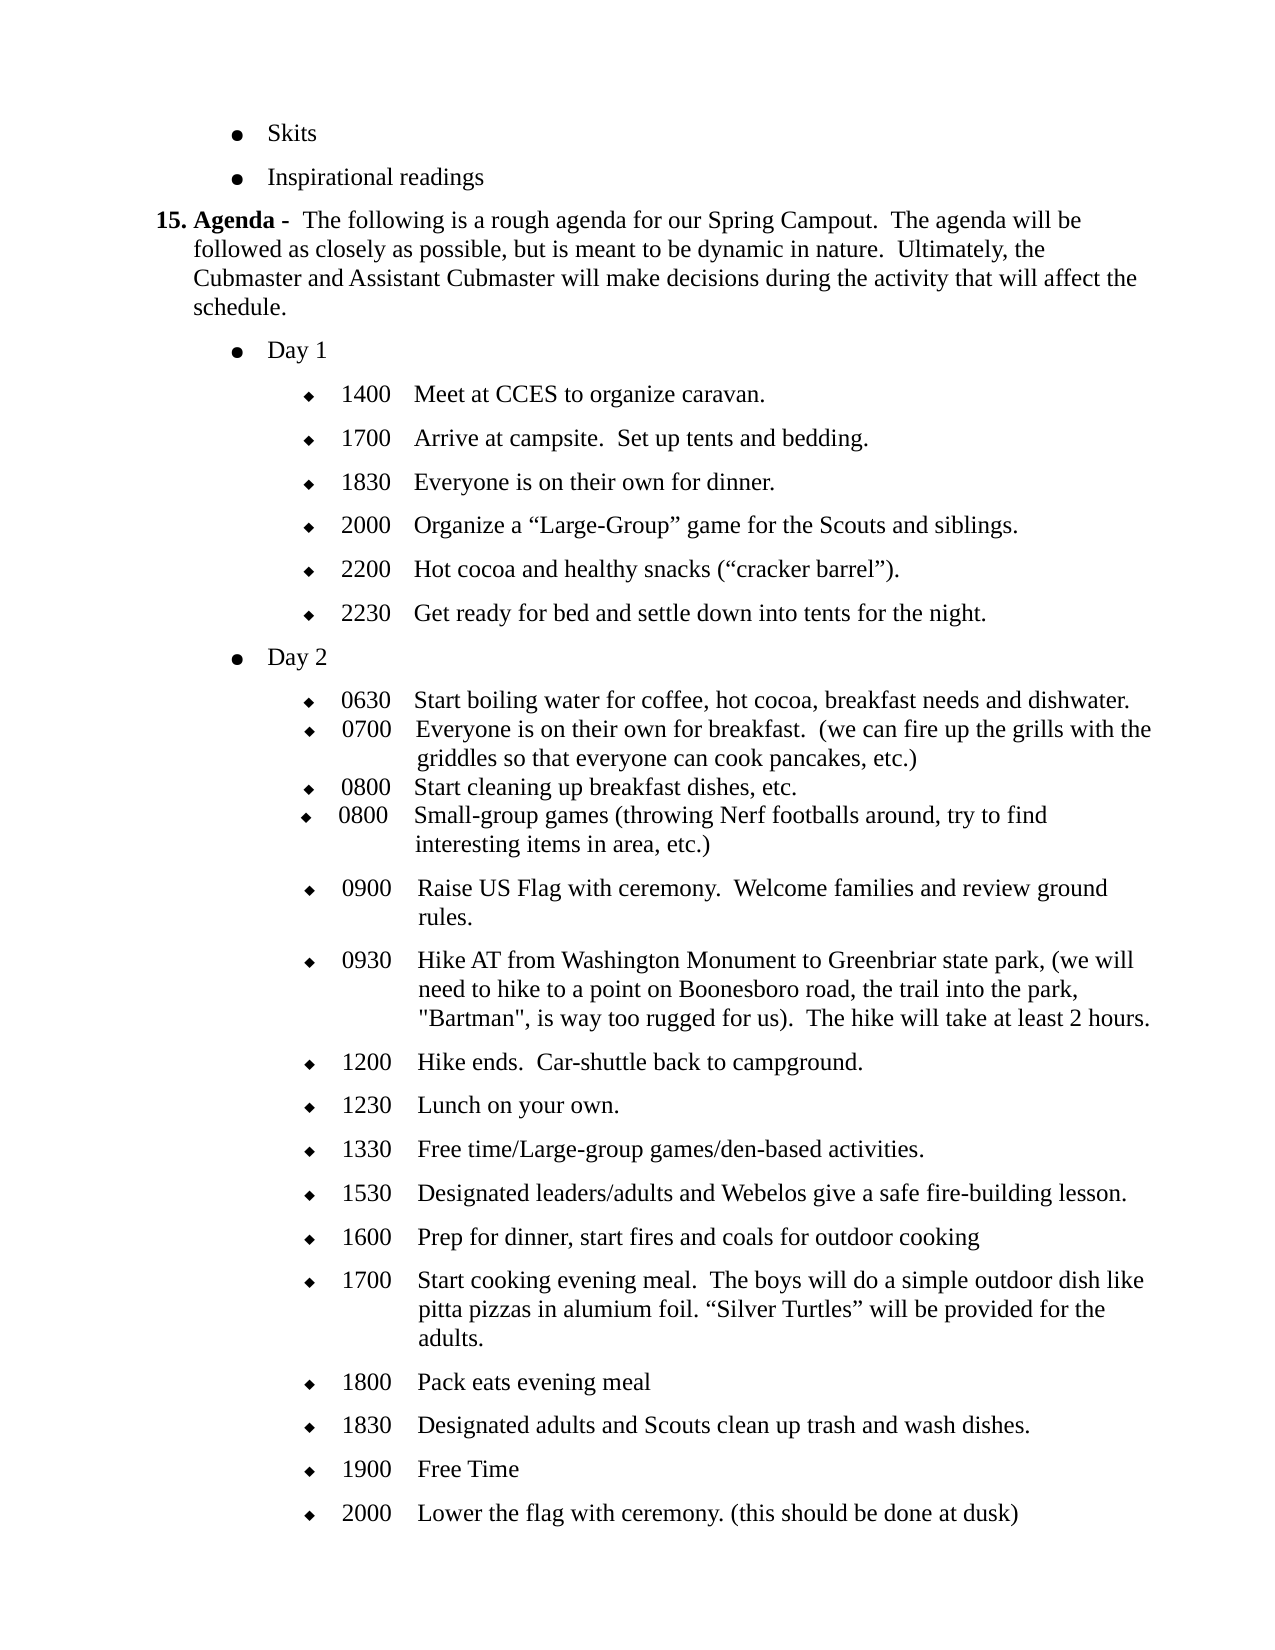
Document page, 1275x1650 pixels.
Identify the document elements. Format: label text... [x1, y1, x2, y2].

list 2230 Get ready for bed and settle down into tents for the night. [303, 598, 1157, 627]
list Inspirational readings [229, 162, 1157, 191]
list 1830 Designated adults and Scouts clean up trash and wash dishes. [304, 1411, 1157, 1439]
list 1530 Designated leaders/adults and Webelos give a safe fire-building lesson. [304, 1178, 1157, 1207]
list 0800 Start cleaning up breakfast dishes, etc. [303, 772, 1157, 801]
list 0930 Hike AT from Washington Monument to Greenbriar state park, (we will need to hike to a point on Boonesboro road, the trail into the park, "Bartman", is way too rugged for us). The hike will take at least 2 hours. [304, 946, 1157, 1032]
list 1600 Prep for dinner, start fires and coals for outdoor cooking [304, 1222, 1157, 1251]
list Day 2 [229, 642, 1157, 671]
list 1700 Arrive at campsite. Set up tents and bedding. [303, 423, 1157, 452]
list 2200 Hot cocoa and healthy snacks (“cracker barrel”). [303, 554, 1157, 583]
list 1400 Meet at CCES to organize caravan. [303, 379, 1157, 408]
list 1900 Free Time [304, 1454, 1157, 1483]
list 1200 Hike ends. Car-shuttle back to campground. [304, 1047, 1157, 1076]
list 0700 Everyone is on their own for breakfast. (we can fire up the grills with the griddles so that everyone can cook pancakes, etc.) [304, 714, 1157, 772]
list Skits [229, 118, 1157, 147]
list 2000 Lower the flag with ceremony. (this should be done at dusk) [304, 1498, 1157, 1527]
list 1800 Pack eats evening meal [304, 1367, 1157, 1396]
list 2000 Organize a “Large-Group” game for the Scouts and siblings. [303, 511, 1157, 539]
list 1830 Everyone is on their own for dinner. [303, 467, 1157, 496]
list 1700 Start cooking evening meal. The boys will do a simple outdoor dish like pitta pizzas in alumium foil. “Silver Turtles” will be provided for the adults. [304, 1266, 1157, 1352]
list Day 1 [229, 336, 1157, 364]
list 1330 Free time/Large-group games/den-based activities. [304, 1134, 1157, 1163]
list 0630 Start boiling water for coffee, hot cocoa, breakfast needs and dishwater. [303, 686, 1157, 714]
list 0800 Small-group games (throwing Nerf footballs around, try to find interesting items in area, etc.) [301, 801, 1157, 858]
list 1230 Lunch on your own. [304, 1091, 1157, 1119]
list Agenda - The following is a rough agenda for our Spring Campout. The agenda will be followed as closely as possible, but is meant to be dynamic in nature. Ultimately, the Cubmaster and Assistant Cubmaster will make decisions during the activity that will affect the schedule. [156, 206, 1157, 321]
list 0900 Raise US Flag with ceremony. Welcome families and review ground rules. [304, 873, 1157, 931]
